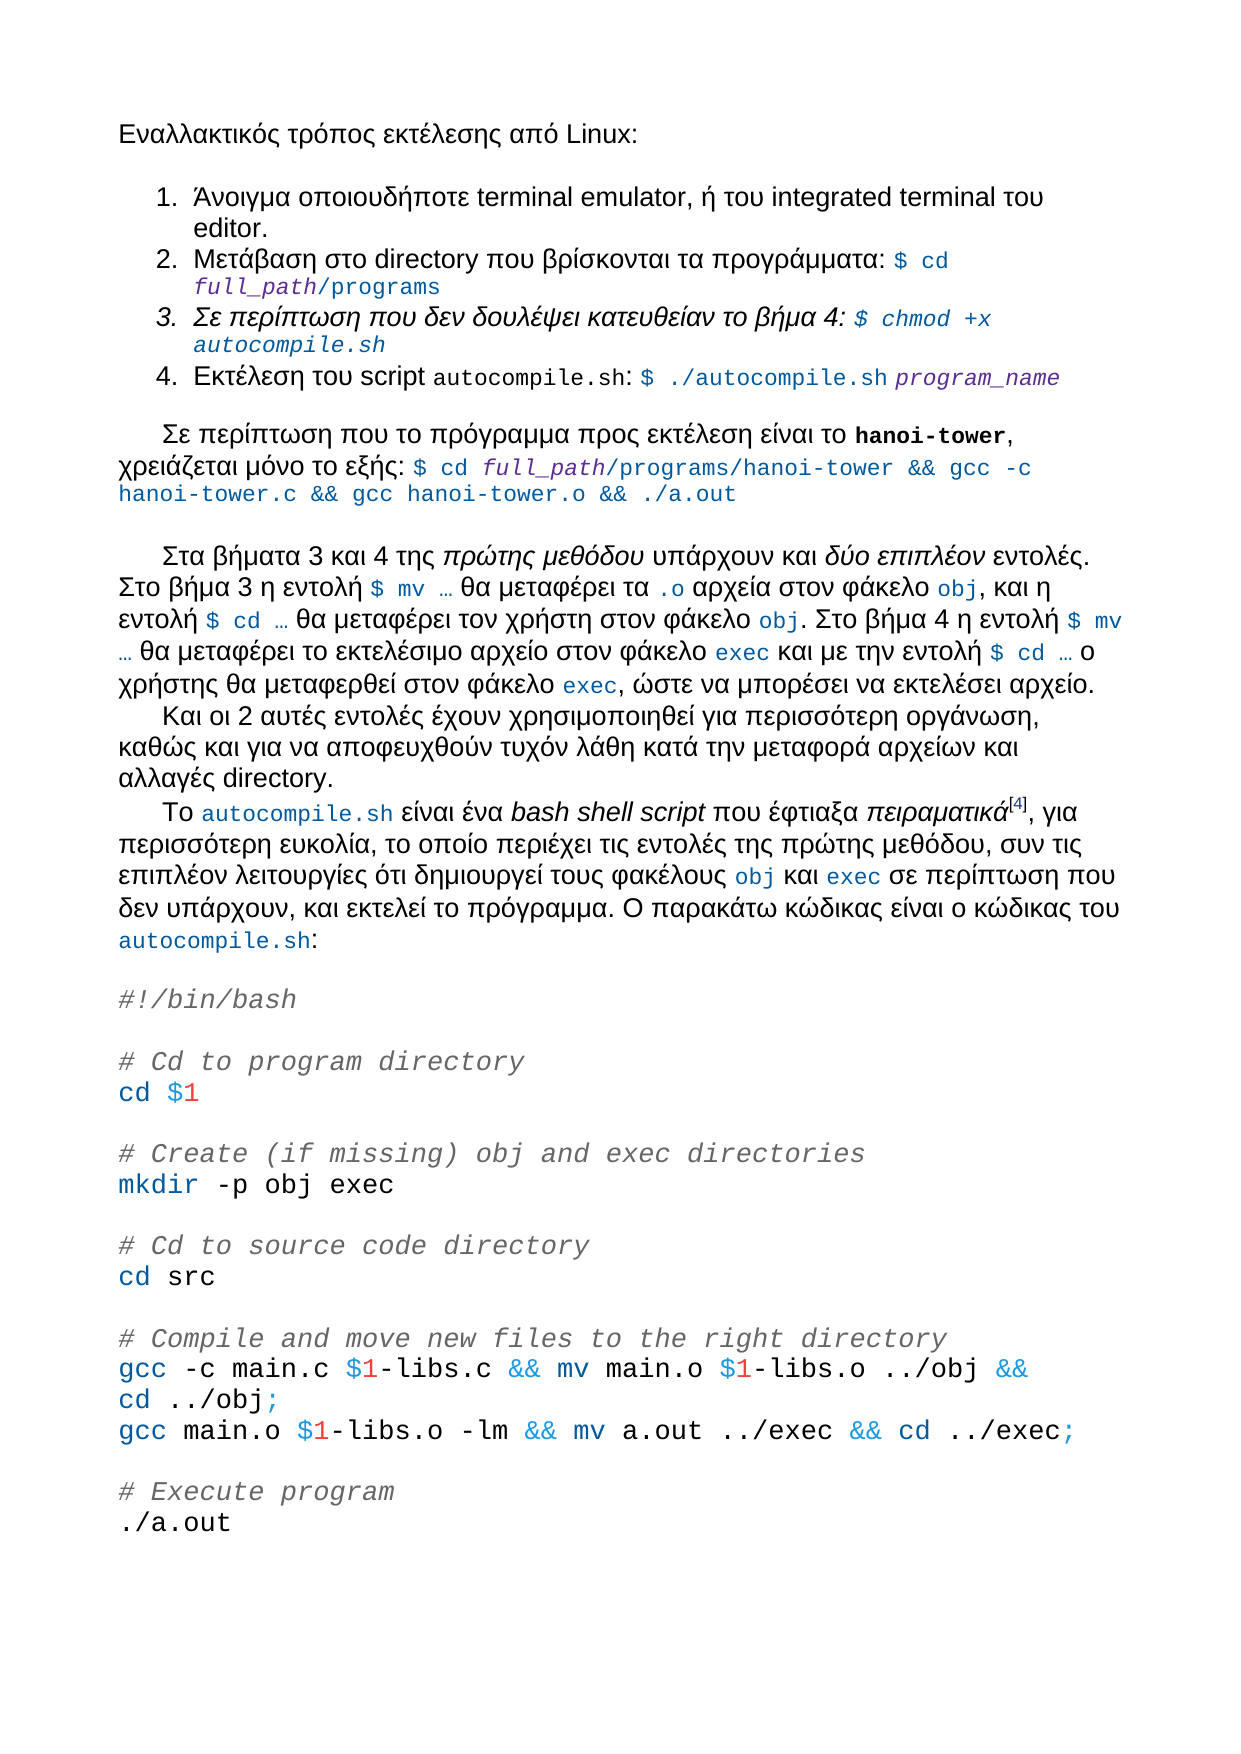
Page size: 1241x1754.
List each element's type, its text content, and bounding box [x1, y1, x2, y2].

text gcc main.o $1-libs.o -lm && mv a.out ../exec && cd ../exec; [118, 1417, 1122, 1447]
text cd $1 [118, 1078, 1122, 1109]
list Άνοιγμα οποιουδήποτε terminal emulator, ή του integrated terminal του editor. [156, 181, 1122, 243]
list Εκτέλεση του script autocompile.sh: $ ./autocompile.sh program_name [156, 359, 1122, 392]
text Και οι 2 αυτές εντολές έχουν χρησιμοποιηθεί για περισσότερη οργάνωση, καθώς και για να αποφευχθούν τυχόν λάθη κατά την μεταφορά αρχείων και αλλαγές directory. [118, 700, 1122, 794]
text Το autocompile.sh είναι ένα bash shell script που έφτιαξα πειραματικά[4], για περισσότερη ευκολία, το οποίο περιέχει τις εντολές της πρώτης μεθόδου, συν τις επιπλέον λειτουργίες ότι δημιουργεί τους φακέλους obj και exec σε περίπτωση που δεν υπάρχουν, και εκτελεί το πρόγραμμα. Ο παρακάτω κώδικας είναι ο κώδικας του autocompile.sh: [118, 794, 1122, 955]
text # Cd to program directory [118, 1048, 1122, 1078]
text # Execute program [118, 1478, 1122, 1509]
list Μετάβαση στο directory που βρίσκονται τα προγράμματα: $ cd full_path/programs [156, 243, 1122, 301]
text Εναλλακτικός τρόπος εκτέλεσης από Linux: [118, 118, 1122, 149]
text cd src [118, 1263, 1122, 1294]
text #!/bin/bash [118, 986, 1122, 1017]
text ./a.out [118, 1509, 1122, 1539]
text Στα βήματα 3 και 4 της πρώτης μεθόδου υπάρχουν και δύο επιπλέον εντολές. Στο βήμα 3 η εντολή $ mv … θα μεταφέρει τα .o αρχεία στον φάκελο obj, και η εντολή $ cd … θα μεταφέρει τον χρήστη στον φάκελο obj. Στο βήμα 4 η εντολή $ mv … θα μεταφέρει το εκτελέσιμο αρχείο στον φάκελο exec και με την εντολή $ cd … ο χρήστης θα μεταφερθεί στον φάκελο exec, ώστε να μπορέσει να εκτελέσει αρχείο. [118, 539, 1122, 700]
text # Compile and move new files to the right directory [118, 1324, 1122, 1355]
text # Cd to source code directory [118, 1232, 1122, 1263]
text gcc -c main.c $1-libs.c && mv main.o $1-libs.o ../obj && cd ../obj; [118, 1355, 1122, 1417]
text Σε περίπτωση που το πρόγραμμα προς εκτέλεση είναι το hanoi-tower, χρειάζεται μόνο το εξής: $ cd full_path/programs/hanoi-tower && gcc -c hanoi-tower.c && gcc hanoi-tower.o && ./a.out [118, 418, 1122, 508]
list Σε περίπτωση που δεν δουλέψει κατευθείαν το βήμα 4: $ chmod +x autocompile.sh [156, 301, 1122, 359]
text mkdir -p obj exec [118, 1171, 1122, 1201]
text # Create (if missing) obj and exec directories [118, 1140, 1122, 1171]
